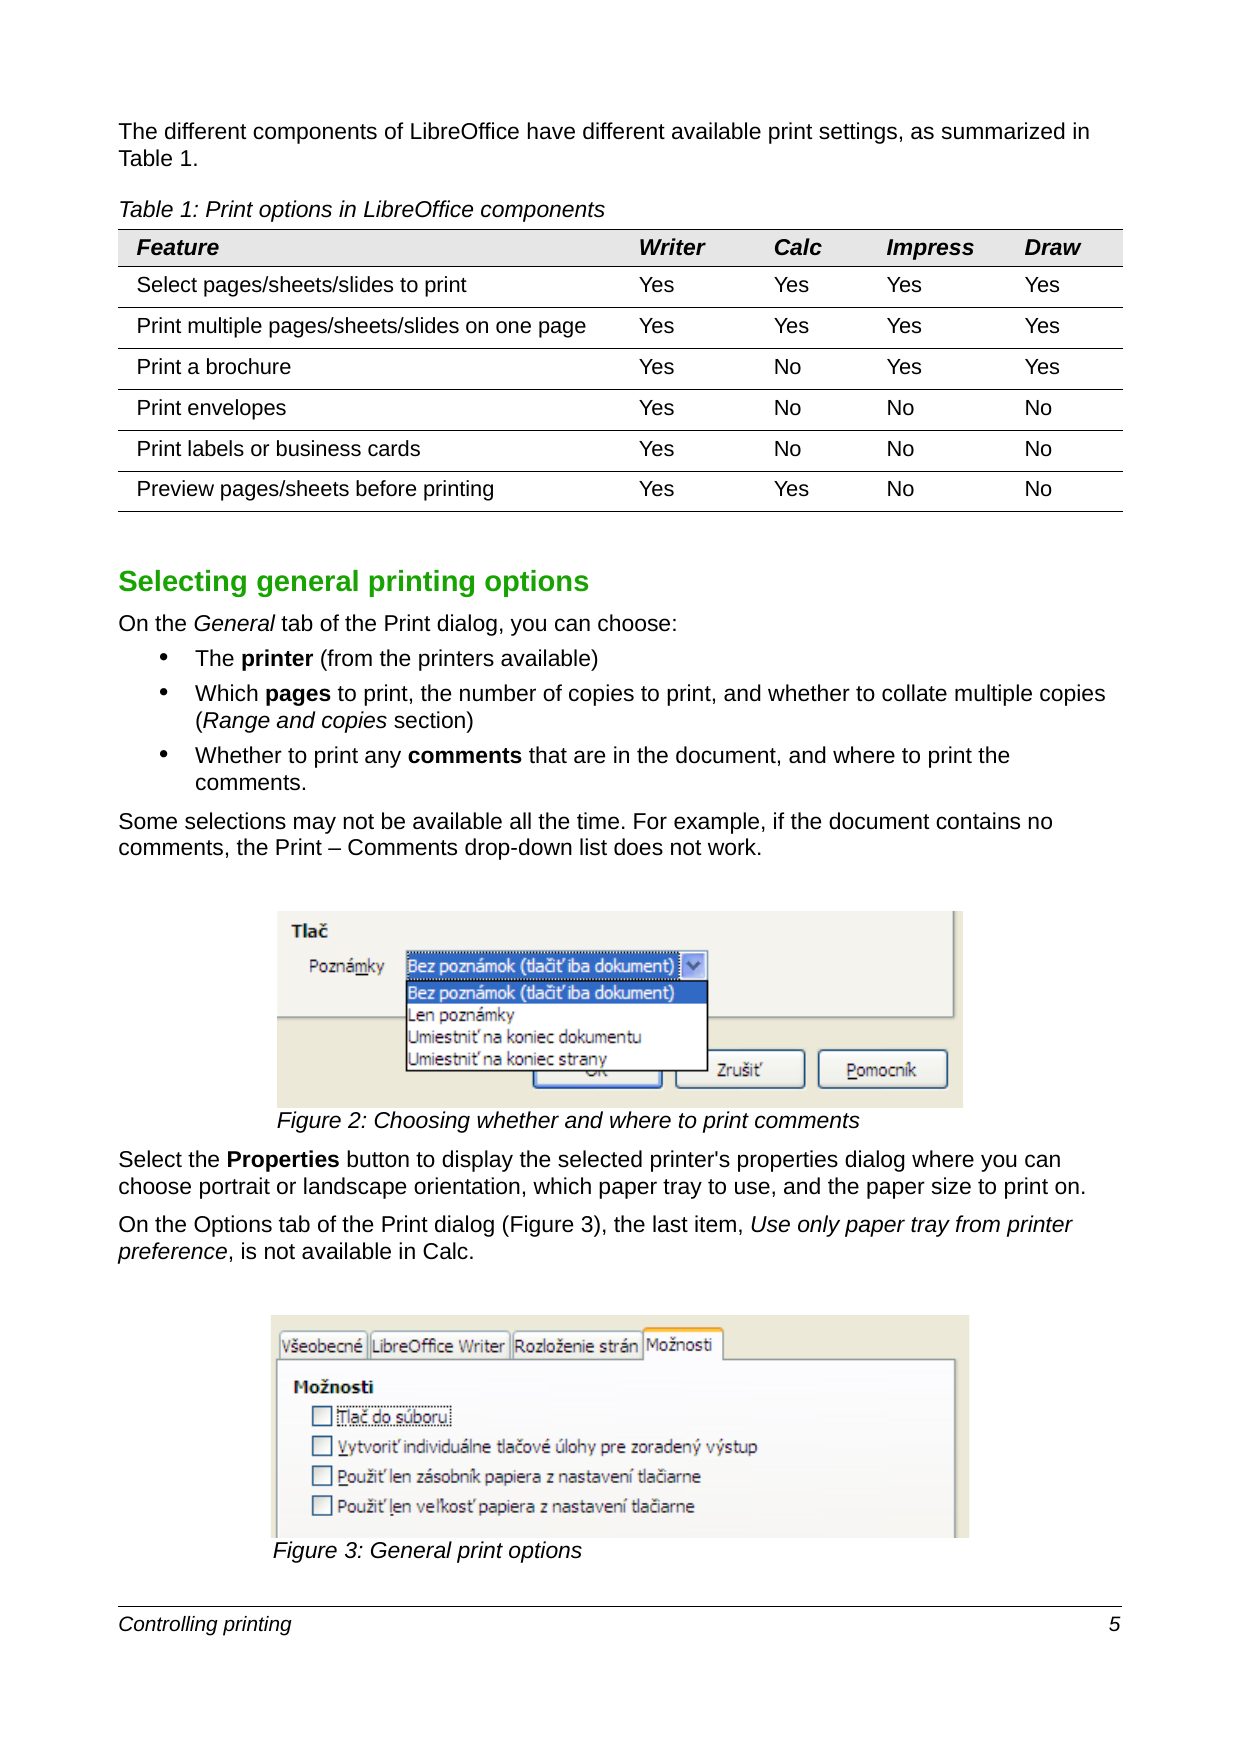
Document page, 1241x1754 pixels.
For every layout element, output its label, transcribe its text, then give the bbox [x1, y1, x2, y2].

table_cell Print envelopes [118, 390, 620, 430]
table_cell Yes [1006, 267, 1123, 307]
list The printer (from the printers available) [156, 643, 1122, 672]
table_cell No [755, 390, 868, 430]
table_header Feature [118, 230, 620, 266]
table_cell Yes [620, 472, 755, 511]
table_cell Yes [620, 390, 755, 430]
table_cell Select pages/sheets/slides to print [118, 267, 620, 307]
table_cell No [1006, 390, 1123, 430]
picture [270, 1315, 970, 1538]
table_cell Print labels or business cards [118, 431, 620, 471]
table_cell Yes [620, 431, 755, 471]
subtitle Selecting general printing options [118, 564, 1122, 597]
picture [277, 911, 964, 1108]
table_cell Yes [868, 267, 1006, 307]
list Which pages to print, the number of copies to print, and whether to collate multiple copies (Range and copies section) [156, 678, 1122, 734]
table_cell Yes [755, 472, 868, 511]
table_cell Yes [1006, 308, 1123, 348]
table_cell No [755, 349, 868, 389]
table_cell Yes [755, 308, 868, 348]
table_cell No [1006, 431, 1123, 471]
table_header Writer [620, 230, 755, 266]
table_cell No [868, 390, 1006, 430]
table_cell Yes [755, 267, 868, 307]
table_cell Print a brochure [118, 349, 620, 389]
table_cell Yes [868, 308, 1006, 348]
table_cell No [755, 431, 868, 471]
table_cell Yes [620, 308, 755, 348]
table_cell Yes [620, 349, 755, 389]
text Figure 2: Choosing whether and where to print comments [277, 1108, 964, 1134]
text On the Options tab of the Print dialog (Figure 3), the last item, Use only paper tray from printer preference, is not available in Calc. [118, 1211, 1122, 1264]
text Select the Properties button to display the selected printer's properties dialog where you can choose portrait or landscape orientation, which paper tray to use, and the paper size to print on. [118, 1146, 1122, 1199]
list On the General tab of the Print dialog, you can choose: [118, 610, 1122, 636]
table_header Impress [868, 230, 1006, 266]
table_cell Yes [1006, 349, 1123, 389]
text Figure 3: General print options [273, 1538, 968, 1564]
table_cell Yes [868, 349, 1006, 389]
text The different components of LibreOffice have different available print settings, as summarized in Table 1. [118, 118, 1122, 171]
text Table 1: Print options in LibreOffice components [118, 196, 1122, 222]
table_cell Yes [620, 267, 755, 307]
table_cell Print multiple pages/sheets/slides on one page [118, 308, 620, 348]
table_cell No [868, 431, 1006, 471]
table_cell No [868, 472, 1006, 511]
table_header Calc [755, 230, 868, 266]
table_cell Preview pages/sheets before printing [118, 472, 620, 511]
list Whether to print any comments that are in the document, and where to print the comments. [156, 740, 1122, 795]
table_cell No [1006, 472, 1123, 511]
text Some selections may not be available all the time. For example, if the document contains no comments, the Print – Comments drop-down list does not work. [118, 808, 1122, 861]
table_header Draw [1006, 230, 1123, 266]
